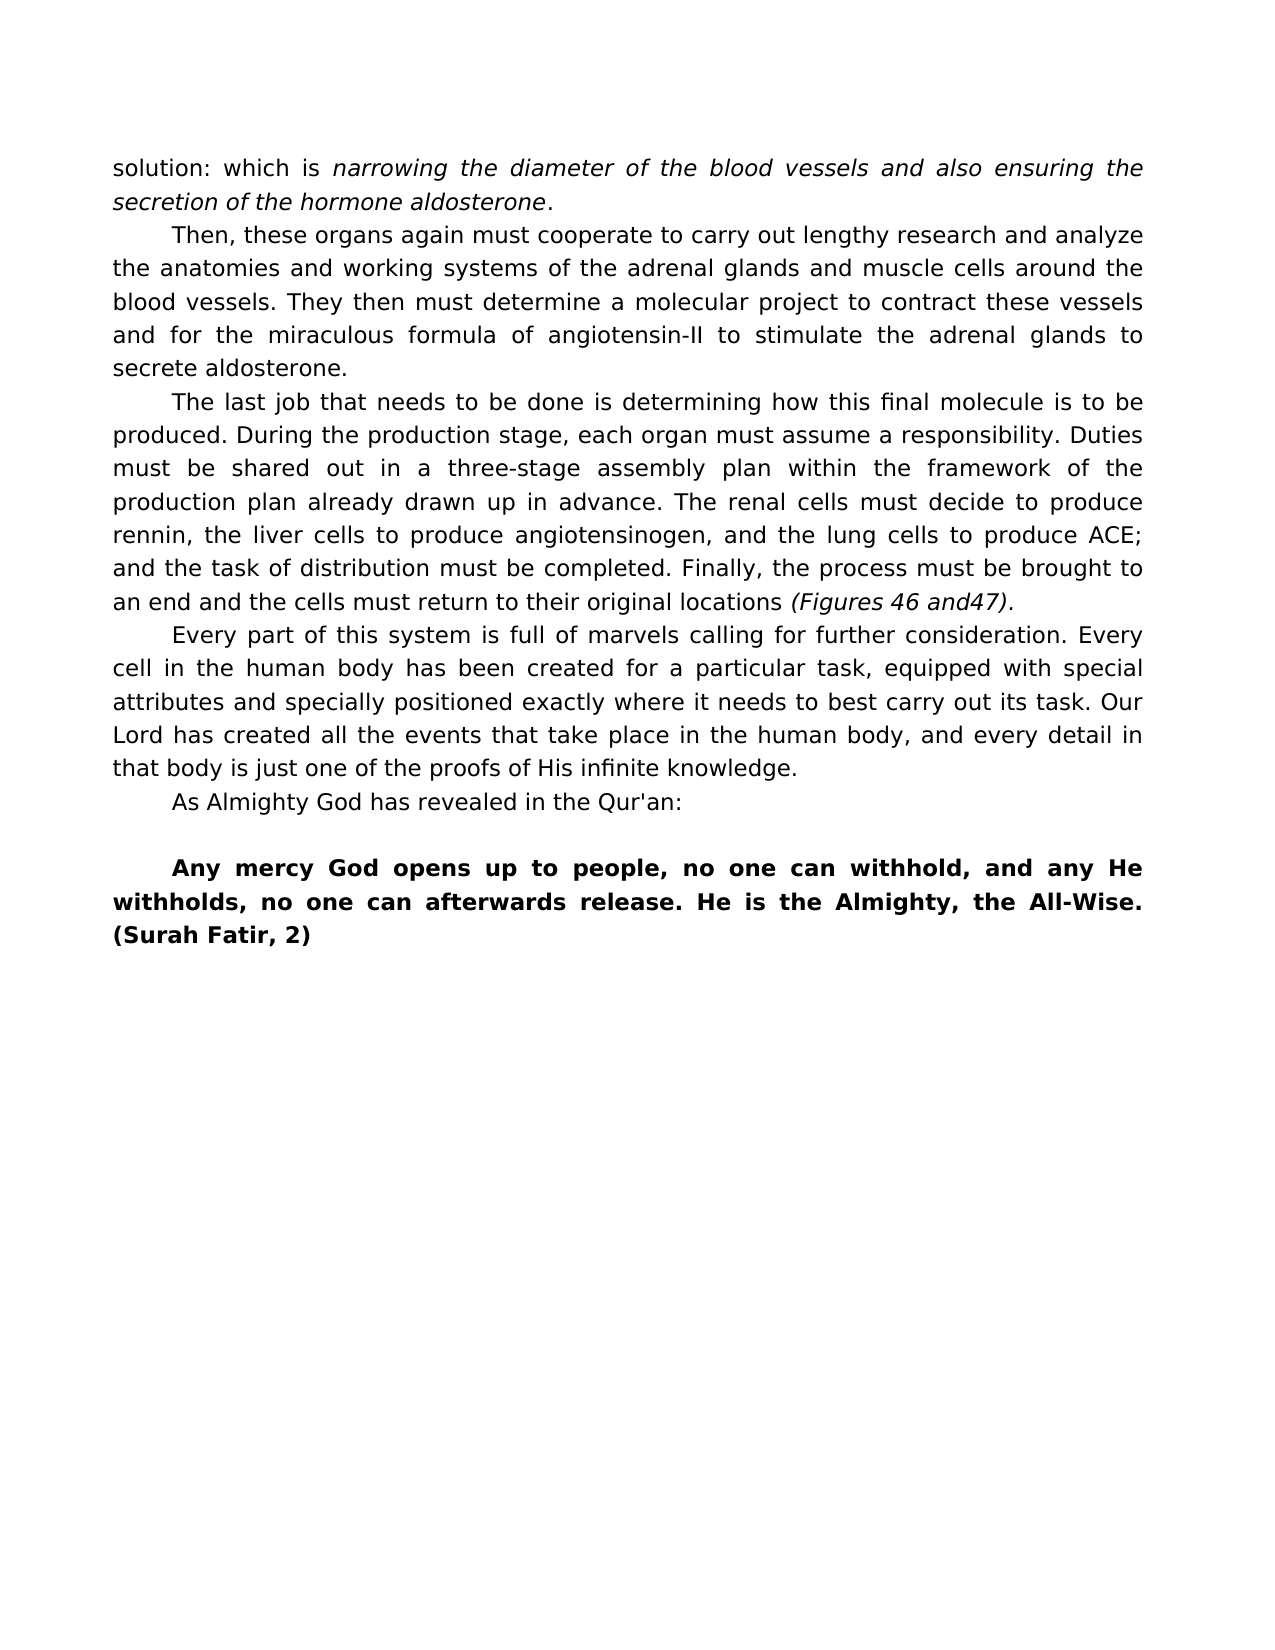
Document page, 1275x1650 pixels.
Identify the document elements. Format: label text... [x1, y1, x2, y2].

text Then, these organs again must cooperate to carry out lengthy research and analyze the anatomies and working systems of the adrenal glands and muscle cells around the blood vessels. They then must determine a molecular project to contract these vessels and for the miraculous formula of angiotensin-II to stimulate the adrenal glands to secrete aldosterone. [112, 217, 1145, 383]
text Any mercy God opens up to people, no one can withhold, and any He withholds, no one can afterwards release. He is the Almighty, the All-Wise. (Surah Fatir, 2) [112, 850, 1145, 950]
text As Almighty God has revealed in the Qur'an: [112, 783, 1145, 817]
text The last job that needs to be done is determining how this final molecule is to be produced. During the production stage, each organ must assume a responsibility. Duties must be shared out in a three-stage assembly plan within the framework of the production plan already drawn up in advance. The renal cells must decide to produce rennin, the liver cells to produce angiotensinogen, and the lung cells to produce ACE; and the task of distribution must be completed. Finally, the process must be brought to an end and the cells must return to their original locations (Figures 46 and47). [112, 383, 1145, 617]
text solution: which is narrowing the diameter of the blood vessels and also ensuring the secretion of the hormone aldosterone. [112, 150, 1145, 217]
text Every part of this system is full of marvels calling for further consideration. Every cell in the human body has been created for a particular task, equipped with special attributes and specially positioned exactly where it needs to best carry out its task. Our Lord has created all the events that take place in the human body, and every detail in that body is just one of the proofs of His infinite knowledge. [112, 617, 1145, 783]
